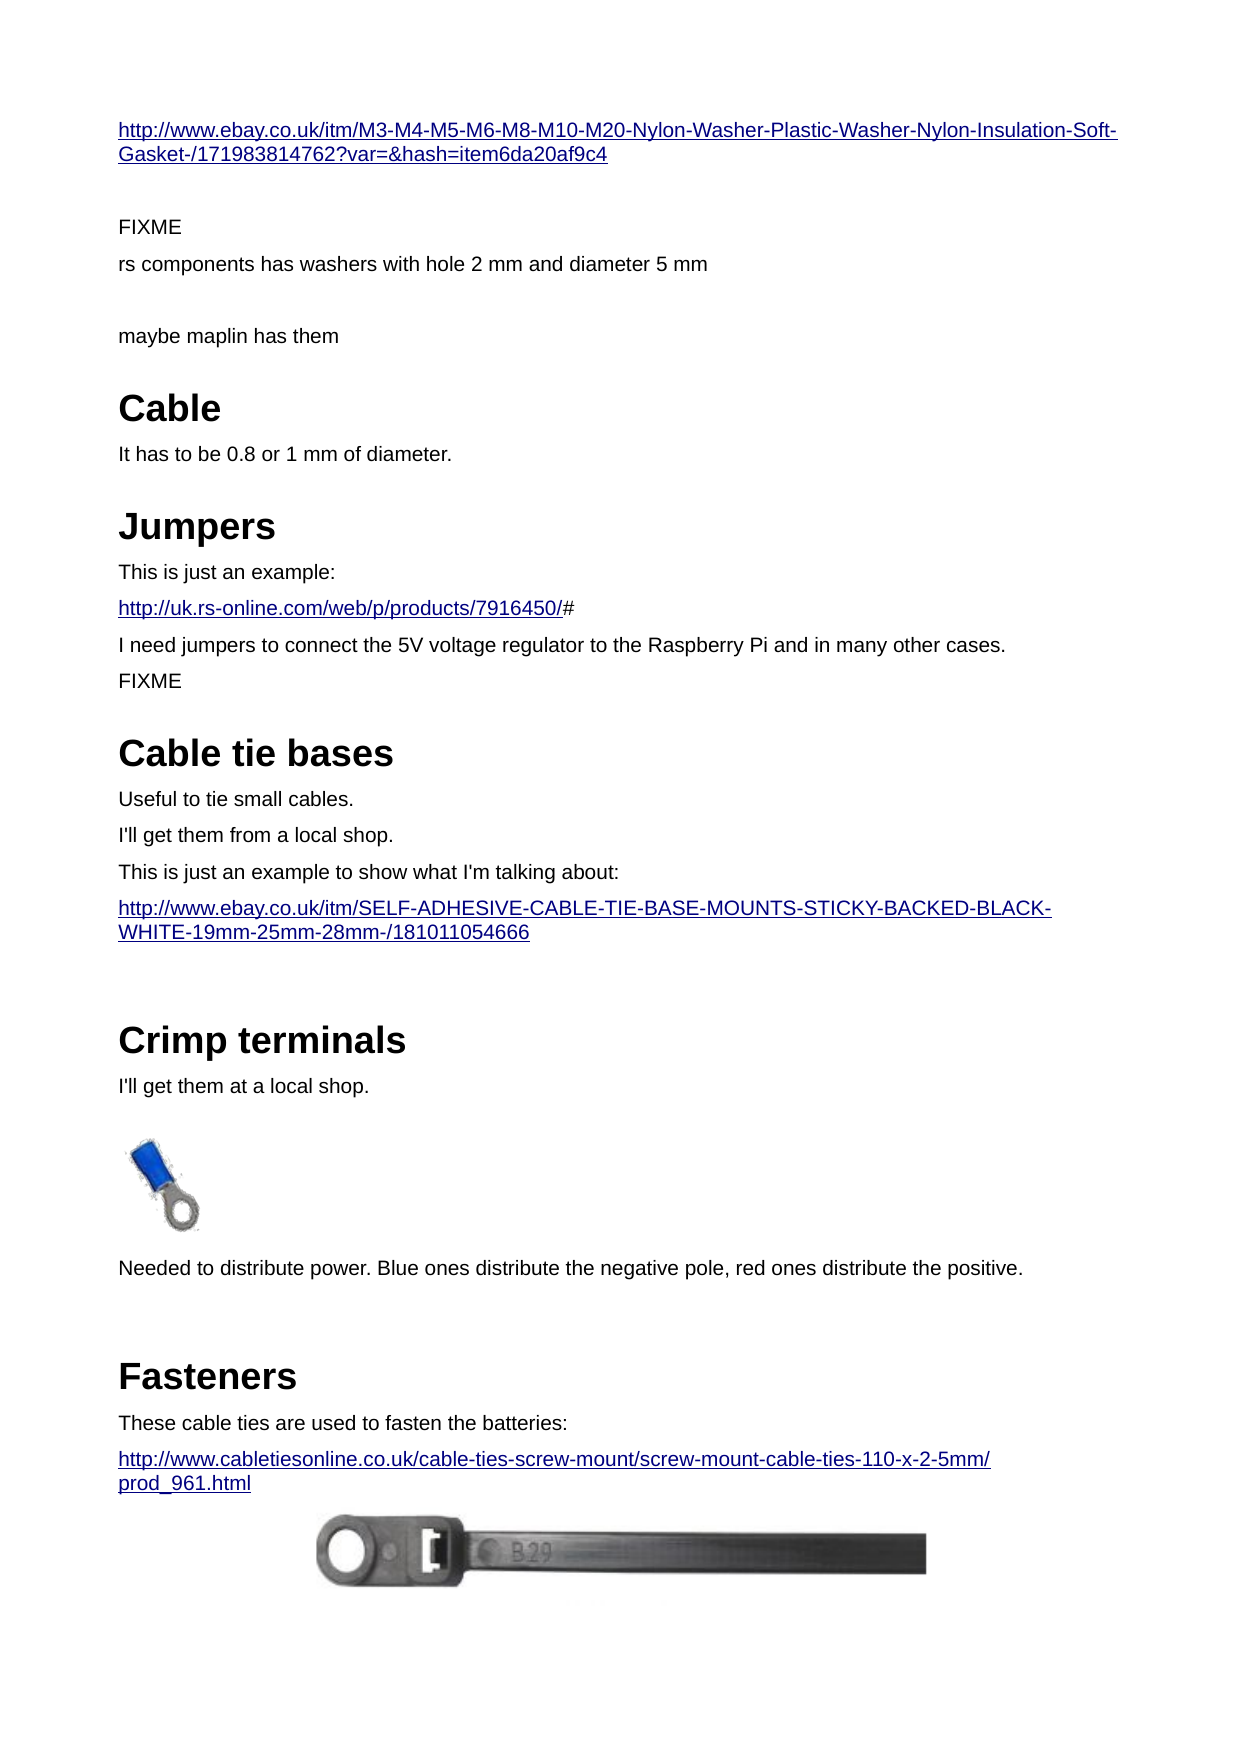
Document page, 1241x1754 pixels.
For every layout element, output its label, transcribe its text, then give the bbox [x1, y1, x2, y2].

subtitle Crimp terminals [118, 1018, 1122, 1061]
text FIXME [118, 669, 1122, 693]
text http://www.ebay.co.uk/itm/SELF-ADHESIVE-CABLE-TIE-BASE-MOUNTS-STICKY-BACKED-BLACK-WHITE-19mm-25mm-28mm-/181011054666 [118, 896, 1122, 944]
subtitle Fasteners [118, 1354, 1122, 1398]
text It has to be 0.8 or 1 mm of diameter. [118, 442, 1122, 466]
text This is just an example to show what I'm talking about: [118, 859, 1122, 883]
text maybe maplin has them [118, 324, 1122, 348]
text http://uk.rs-online.com/web/p/products/7916450/# [118, 596, 1122, 620]
text rs components has washers with hole 2 mm and diameter 5 mm [118, 251, 1122, 275]
picture [287, 1507, 953, 1606]
text http://www.cabletiesonline.co.uk/cable-ties-screw-mount/screw-mount-cable-ties-110-x-2-5mm/prod_961.html [118, 1447, 1122, 1495]
subtitle Jumpers [118, 503, 1122, 547]
picture [120, 1124, 209, 1243]
text I'll get them from a local shop. [118, 823, 1122, 847]
text This is just an example: [118, 559, 1122, 583]
text Useful to tie small cables. [118, 787, 1122, 811]
text I need jumpers to connect the 5V voltage regulator to the Raspberry Pi and in many other cases. [118, 632, 1122, 656]
subtitle Cable [118, 386, 1122, 429]
text http://www.ebay.co.uk/itm/M3-M4-M5-M6-M8-M10-M20-Nylon-Washer-Plastic-Washer-Nylon-Insulation-Soft-Gasket-/171983814762?var=&hash=item6da20af9c4 [118, 118, 1122, 166]
text I'll get them at a local shop. [118, 1074, 1122, 1098]
text These cable ties are used to fasten the batteries: [118, 1410, 1122, 1434]
text Needed to distribute power. Blue ones distribute the negative pole, red ones distribute the positive. [118, 1256, 1122, 1280]
text FIXME [118, 215, 1122, 239]
subtitle Cable tie bases [118, 730, 1122, 774]
